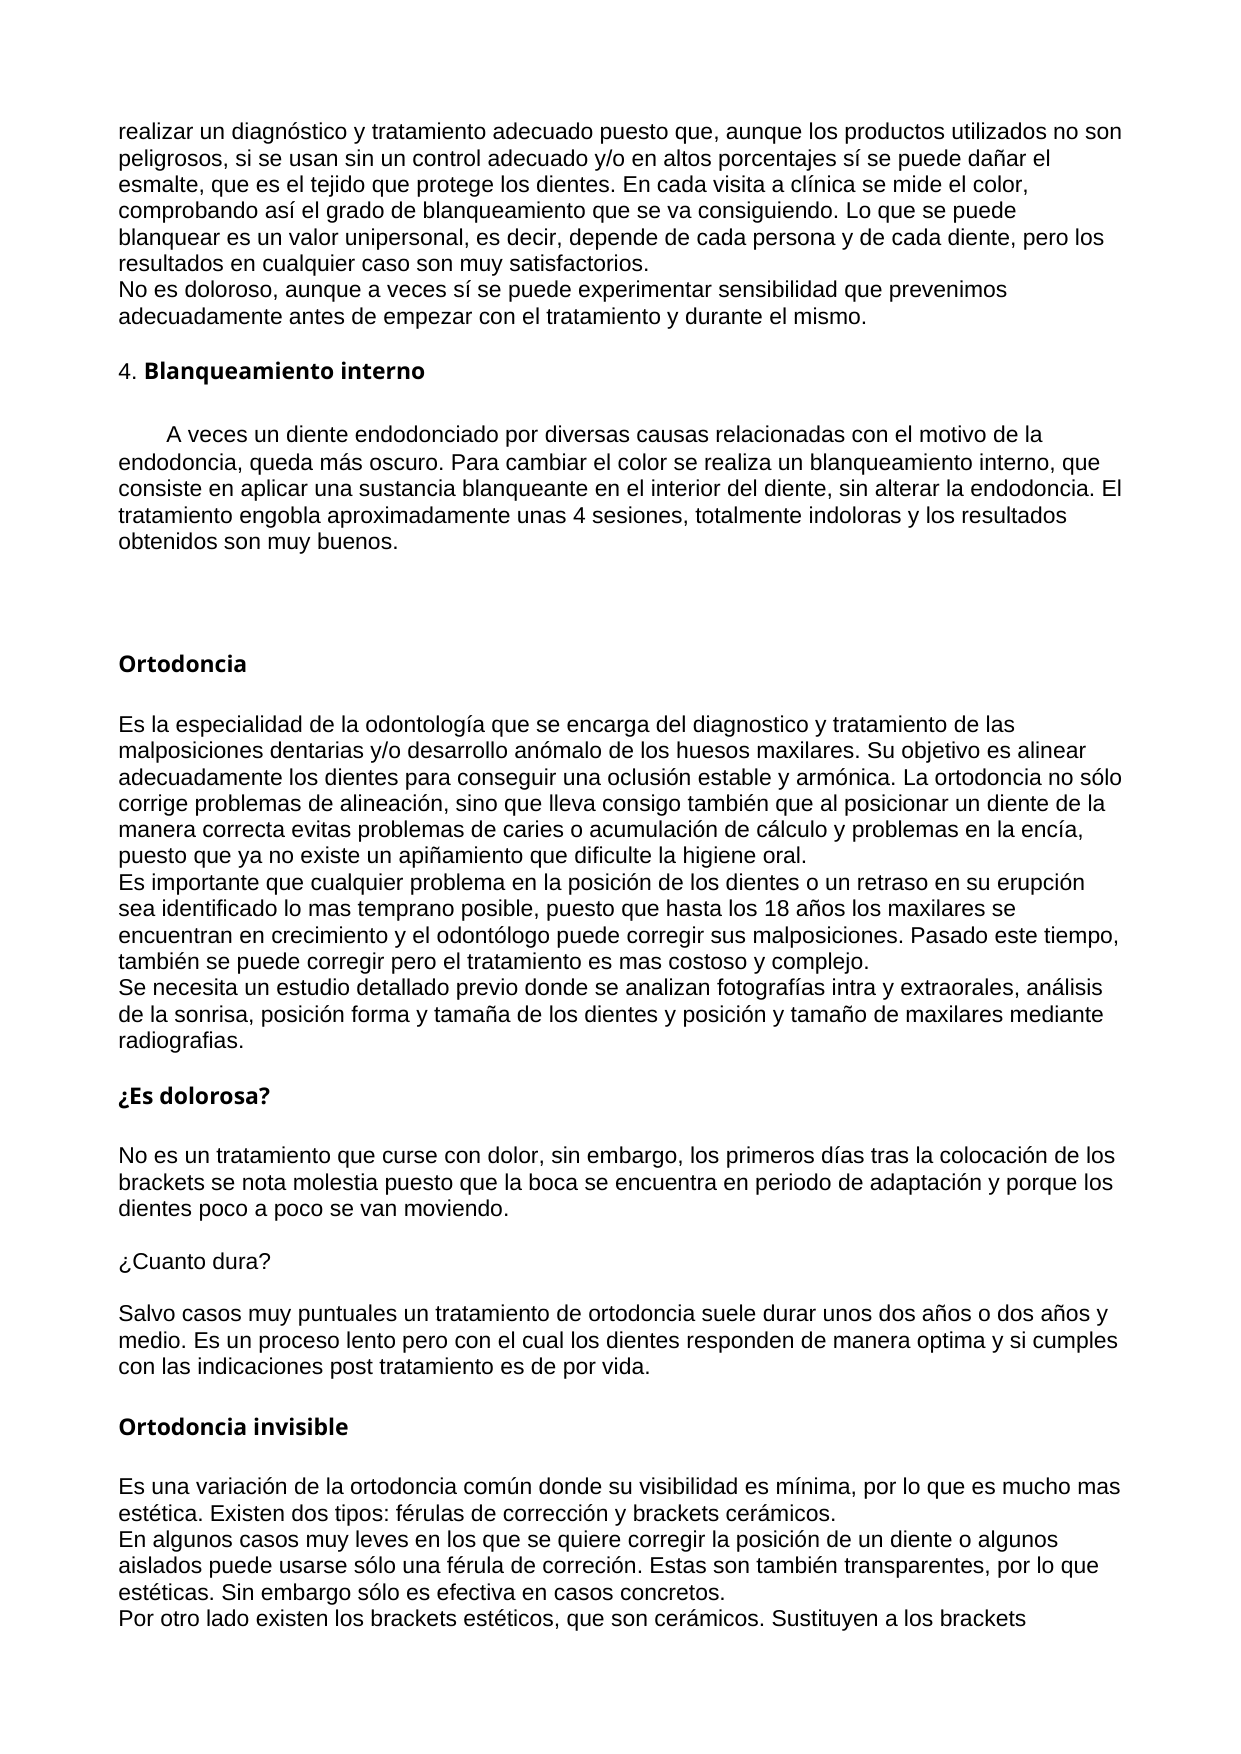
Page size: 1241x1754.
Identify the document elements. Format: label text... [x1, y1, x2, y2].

text Es importante que cualquier problema en la posición de los dientes o un retraso en su erupción sea identificado lo mas temprano posible, puesto que hasta los 18 años los maxilares se encuentran en crecimiento y el odontólogo puede corregir sus malposiciones. Pasado este tiempo, también se puede corregir pero el tratamiento es mas costoso y complejo. [118, 869, 1122, 974]
text Ortodoncia [118, 648, 1122, 679]
text No es doloroso, aunque a veces sí se puede experimentar sensibilidad que prevenimos adecuadamente antes de empezar con el tratamiento y durante el mismo. [118, 276, 1122, 329]
text No es un tratamiento que curse con dolor, sin embargo, los primeros días tras la colocación de los brackets se nota molestia puesto que la boca se encuentra en periodo de adaptación y porque los dientes poco a poco se van moviendo. [118, 1142, 1122, 1221]
text Por otro lado existen los brackets estéticos, que son cerámicos. Sustituyen a los brackets [118, 1605, 1122, 1631]
text Es una variación de la ortodoncia común donde su visibilidad es mínima, por lo que es mucho mas estética. Existen dos tipos: férulas de corrección y brackets cerámicos. [118, 1473, 1122, 1526]
text Se necesita un estudio detallado previo donde se analizan fotografías intra y extraorales, análisis de la sonrisa, posición forma y tamaña de los dientes y posición y tamaño de maxilares mediante radiografias. [118, 974, 1122, 1053]
text ¿Cuanto dura? [118, 1248, 1122, 1274]
text En algunos casos muy leves en los que se quiere corregir la posición de un diente o algunos aislados puede usarse sólo una férula de correción. Estas son también transparentes, por lo que estéticas. Sin embargo sólo es efectiva en casos concretos. [118, 1526, 1122, 1605]
text Ortodoncia invisible [118, 1411, 1122, 1442]
text 4. Blanqueamiento interno [118, 355, 1122, 387]
text realizar un diagnóstico y tratamiento adecuado puesto que, aunque los productos utilizados no son peligrosos, si se usan sin un control adecuado y/o en altos porcentajes sí se puede dañar el esmalte, que es el tejido que protege los dientes. En cada visita a clínica se mide el color, comprobando así el grado de blanqueamiento que se va consiguiendo. Lo que se puede blanquear es un valor unipersonal, es decir, depende de cada persona y de cada diente, pero los resultados en cualquier caso son muy satisfactorios. [118, 118, 1122, 276]
text Salvo casos muy puntuales un tratamiento de ortodoncia suele durar unos dos años o dos años y medio. Es un proceso lento pero con el cual los dientes responden de manera optima y si cumples con las indicaciones post tratamiento es de por vida. [118, 1300, 1122, 1379]
text A veces un diente endodonciado por diversas causas relacionadas con el motivo de la endodoncia, queda más oscuro. Para cambiar el color se realiza un blanqueamiento interno, que consiste en aplicar una sustancia blanqueante en el interior del diente, sin alterar la endodoncia. El tratamiento engobla aproximadamente unas 4 sesiones, totalmente indoloras y los resultados obtenidos son muy buenos. [118, 418, 1122, 554]
text Es la especialidad de la odontología que se encarga del diagnostico y tratamiento de las malposiciones dentarias y/o desarrollo anómalo de los huesos maxilares. Su objetivo es alinear adecuadamente los dientes para conseguir una oclusión estable y armónica. La ortodoncia no sólo corrige problemas de alineación, sino que lleva consigo también que al posicionar un diente de la manera correcta evitas problemas de caries o acumulación de cálculo y problemas en la encía, puesto que ya no existe un apiñamiento que dificulte la higiene oral. [118, 711, 1122, 869]
text ¿Es dolorosa? [118, 1080, 1122, 1111]
